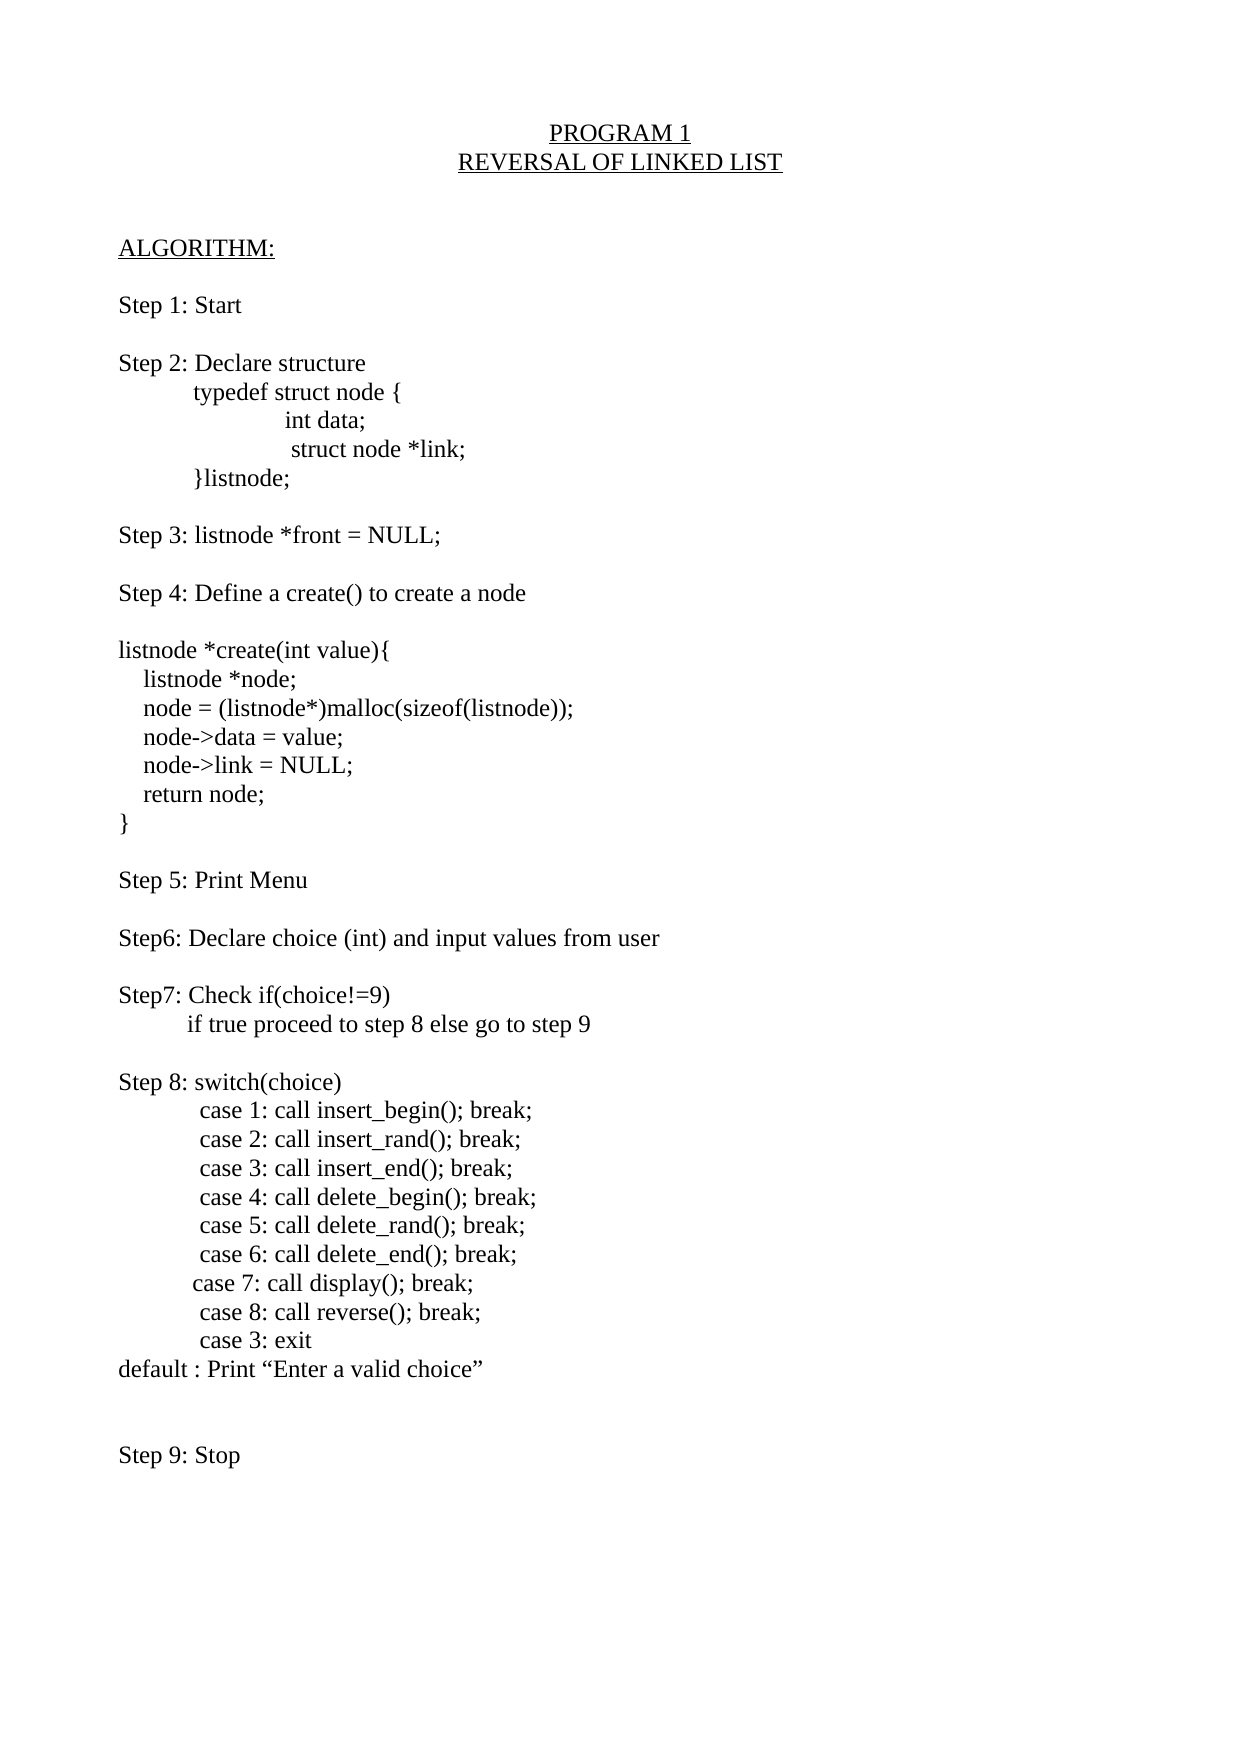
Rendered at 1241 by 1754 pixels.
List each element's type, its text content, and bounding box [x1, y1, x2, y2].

text case 3: call insert_end(); break; [118, 1153, 1122, 1182]
text case 8: call reverse(); break; [118, 1297, 1122, 1326]
text Step6: Declare choice (int) and input values from user [118, 923, 1122, 952]
text if true proceed to step 8 else go to step 9 [118, 1009, 1122, 1038]
text node->link = NULL; [118, 751, 1122, 779]
text Step 5: Print Menu [118, 866, 1122, 894]
text } [118, 808, 1122, 837]
text Step 2: Declare structure [118, 348, 1122, 377]
text case 5: call delete_rand(); break; [118, 1211, 1122, 1239]
text listnode *node; [118, 664, 1122, 693]
text PROGRAM 1 [118, 118, 1122, 147]
text listnode *create(int value){ [118, 636, 1122, 664]
text Step 3: listnode *front = NULL; [118, 521, 1122, 549]
text Step 8: switch(choice) [118, 1067, 1122, 1096]
text case 2: call insert_rand(); break; [118, 1124, 1122, 1153]
text case 1: call insert_begin(); break; [118, 1096, 1122, 1124]
text typedef struct node { [118, 377, 1122, 406]
text case 4: call delete_begin(); break; [118, 1182, 1122, 1211]
text struct node *link; [192, 434, 1122, 463]
text ALGORITHM: [118, 233, 1122, 262]
text Step7: Check if(choice!=9) [118, 981, 1122, 1009]
text return node; [118, 779, 1122, 808]
text }listnode; [118, 463, 1122, 492]
text REVERSAL OF LINKED LIST [118, 147, 1122, 176]
text Step 1: Start [118, 291, 1122, 319]
text node = (listnode*)malloc(sizeof(listnode)); [118, 693, 1122, 722]
text node->data = value; [118, 722, 1122, 751]
text case 7: call display(); break; [118, 1268, 1122, 1297]
text default : Print “Enter a valid choice” [118, 1354, 1122, 1383]
text int data; [118, 406, 1122, 434]
text case 3: exit [118, 1326, 1122, 1354]
text case 6: call delete_end(); break; [118, 1239, 1122, 1268]
text Step 9: Stop [118, 1441, 1122, 1469]
text Step 4: Define a create() to create a node [118, 578, 1122, 607]
